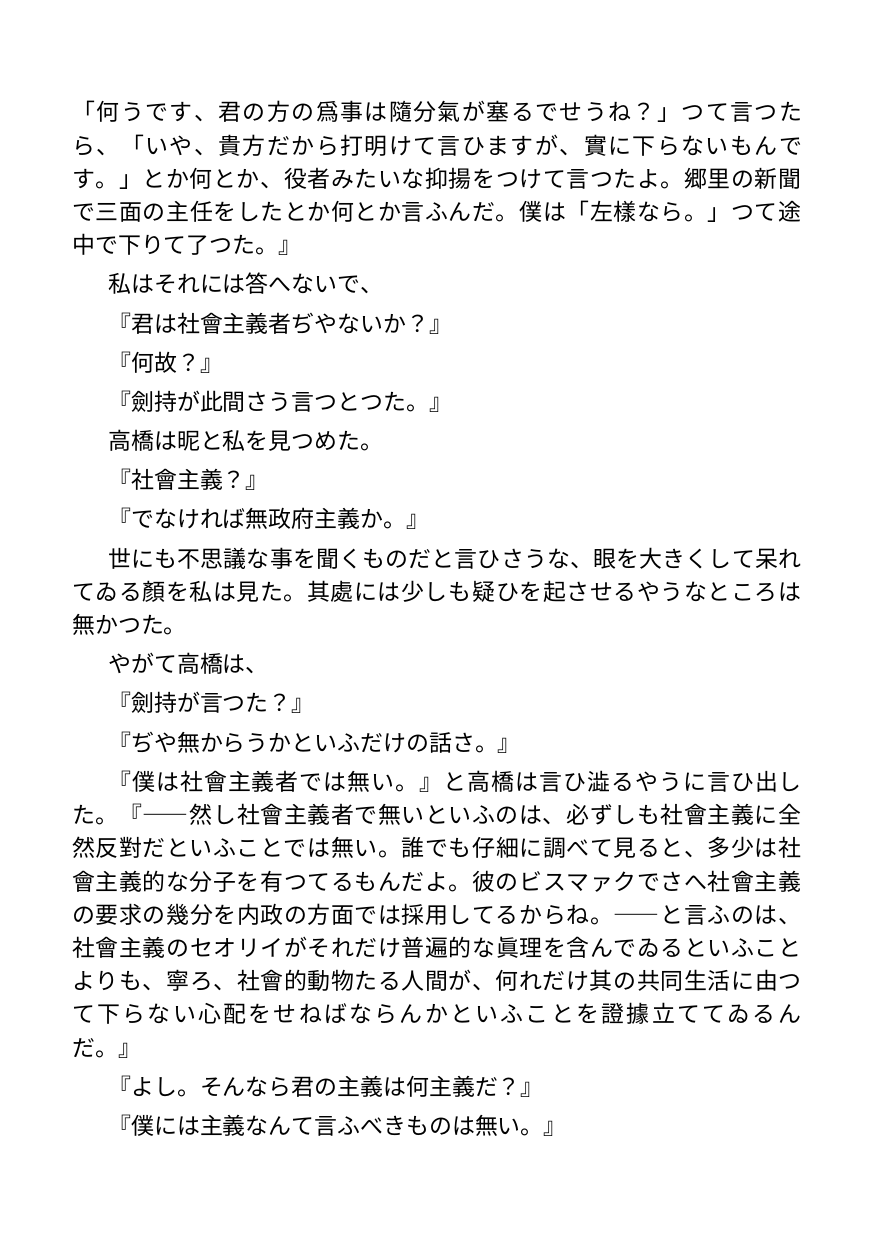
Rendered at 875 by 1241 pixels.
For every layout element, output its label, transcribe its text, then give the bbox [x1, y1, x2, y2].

text 『僕には主義なんて言ふべきものは無い。』 [72, 1108, 802, 1141]
text 高橋は昵と私を見つめた。 [72, 423, 802, 456]
text やがて高橋は、 [72, 646, 802, 679]
text 『君は社會主義者ぢやないか？』 [72, 306, 802, 339]
text 私はそれには答へないで、 [72, 266, 802, 299]
text 『劍持が言つた？』 [72, 685, 802, 718]
text 『劍持が此間さう言つとつた。』 [72, 384, 802, 417]
text 『何故？』 [72, 345, 802, 378]
text 「何うです、君の方の爲事は隨分氣が塞るでせうね？」つて言つたら、「いや、貴方だから打明けて言ひますが、實に下らないもんです。」とか何とか、役者みたいな抑揚をつけて言つたよ。郷里の新聞で三面の主任をしたとか何とか言ふんだ。僕は「左樣なら。」つて途中で下りて了つた。』 [72, 94, 802, 260]
text 『僕は社會主義者では無い。』と高橋は言ひ澁るやうに言ひ出した。『――然し社會主義者で無いといふのは、必ずしも社會主義に全然反對だといふことでは無い。誰でも仔細に調べて見ると、多少は社會主義的な分子を有つてるもんだよ。彼のビスマァクでさへ社會主義の要求の幾分を内政の方面では採用してるからね。――と言ふのは、社會主義のセオリイがそれだけ普遍的な眞理を含んでゐるといふことよりも、寧ろ、社會的動物たる人間が、何れだけ其の共同生活に由つて下らない心配をせねばならんかといふことを證據立ててゐるんだ。』 [72, 764, 802, 1063]
text 『でなければ無政府主義か。』 [72, 501, 802, 534]
text 『ぢや無からうかといふだけの話さ。』 [72, 724, 802, 758]
text 『社會主義？』 [72, 462, 802, 495]
text 世にも不思議な事を聞くものだと言ひさうな、眼を大きくして呆れてゐる顏を私は見た。其處には少しも疑ひを起させるやうなところは無かつた。 [72, 541, 802, 640]
text 『よし。そんなら君の主義は何主義だ？』 [72, 1069, 802, 1102]
